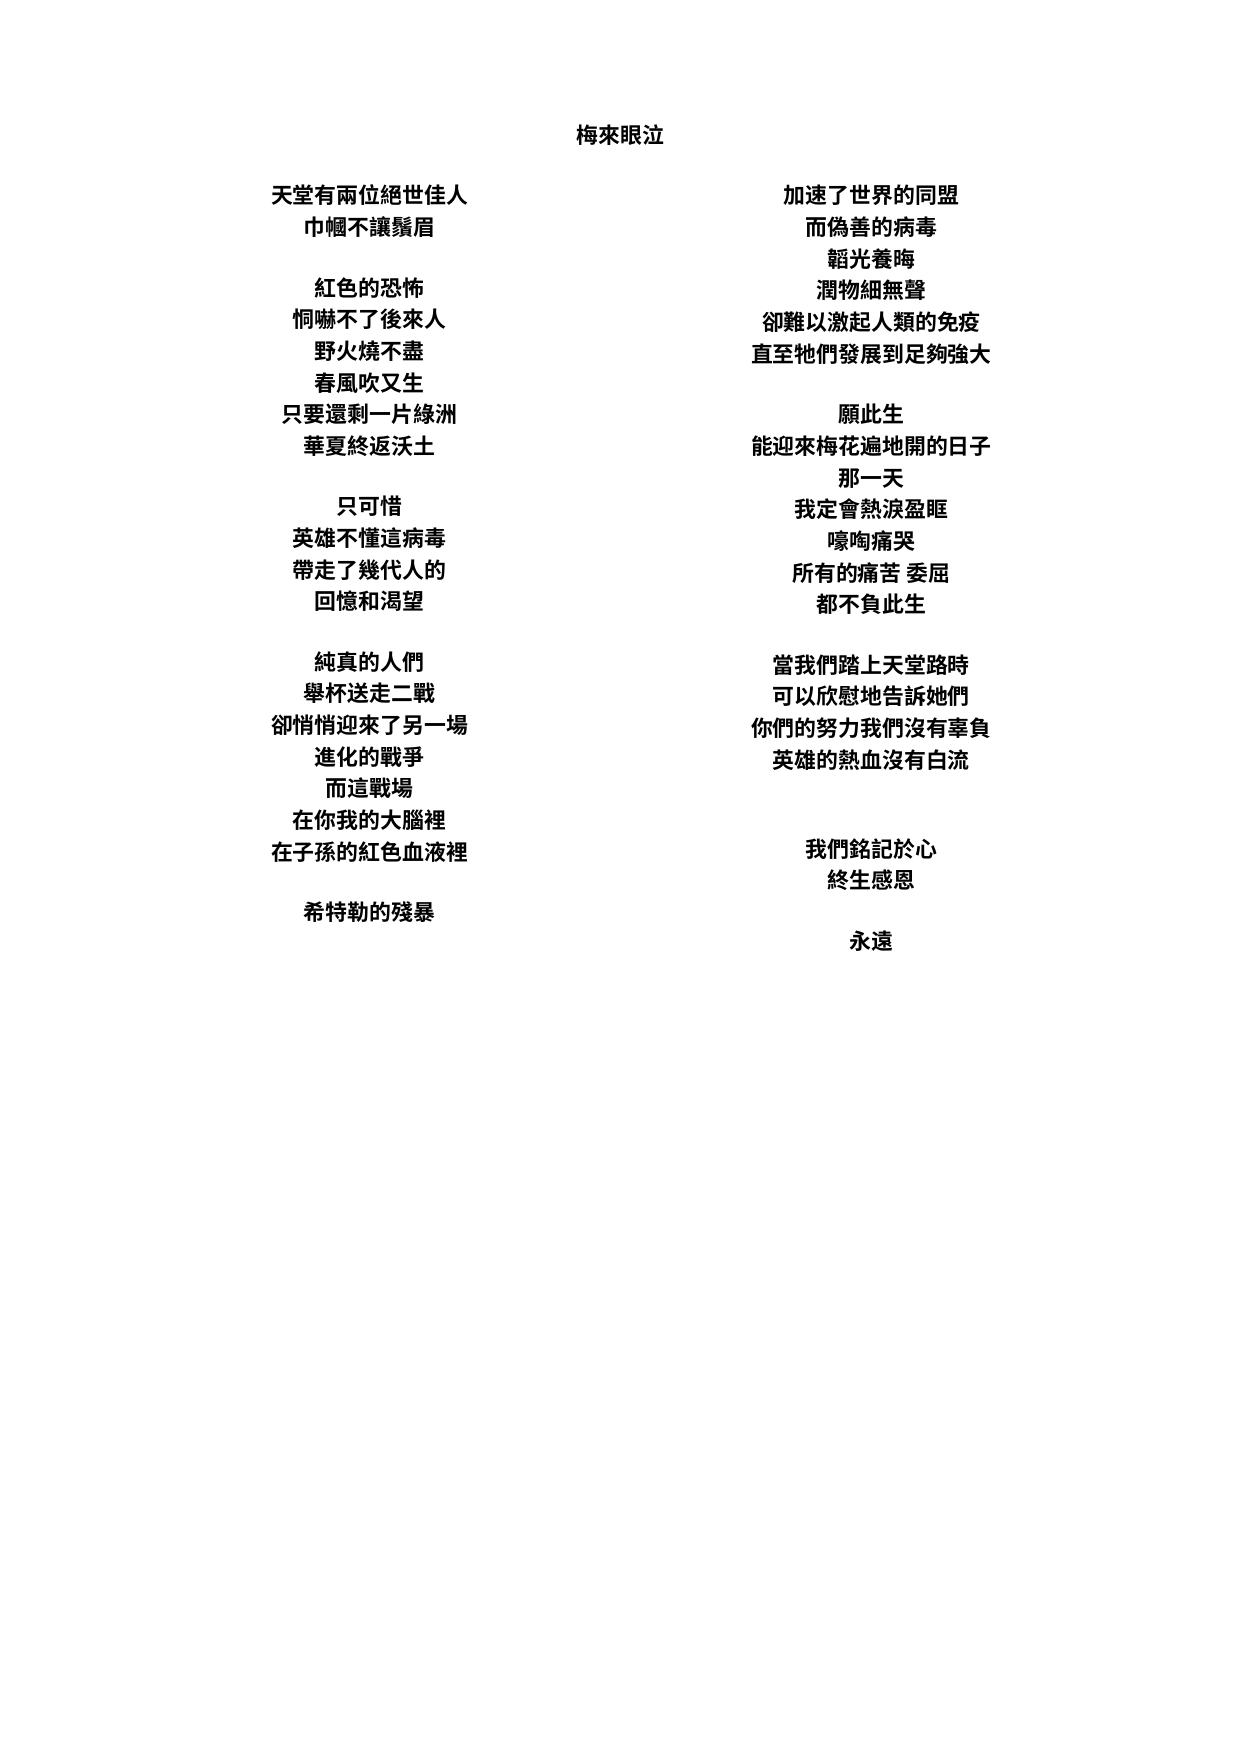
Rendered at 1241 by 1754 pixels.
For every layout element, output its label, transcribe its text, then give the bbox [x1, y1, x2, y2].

text 卻難以激起人類的免疫 [620, 305, 1122, 337]
text 願此生 [620, 397, 1122, 429]
text 恫嚇不了後來人 [118, 302, 620, 334]
text 英雄不懂這病毒 [118, 521, 620, 553]
text 在子孫的紅色血液裡 [118, 835, 620, 866]
text 卻悄悄迎來了另一場 [118, 708, 620, 740]
text 潤物細無聲 [620, 273, 1122, 305]
text 嚎啕痛哭 [620, 524, 1122, 556]
text 那一天 [620, 461, 1122, 492]
text 紅色的恐怖 [118, 271, 620, 302]
text 春風吹又生 [118, 366, 620, 397]
text 巾幗不讓鬚眉 [118, 210, 620, 242]
text 永遠 [620, 924, 1122, 956]
text 加速了世界的同盟 [620, 178, 1122, 210]
text 而偽善的病毒 [620, 210, 1122, 242]
text 野火燒不盡 [118, 334, 620, 366]
text 進化的戰爭 [118, 740, 620, 771]
text 舉杯送走二戰 [118, 676, 620, 708]
text 帶走了幾代人的 [118, 553, 620, 584]
text 英雄的熱血沒有白流 [620, 743, 1122, 774]
text 天堂有兩位絕世佳人 [118, 178, 620, 210]
text 華夏終返沃土 [118, 429, 620, 461]
text 可以欣慰地告訴她們 [620, 679, 1122, 711]
text 韜光養晦 [620, 242, 1122, 273]
text 梅來眼泣 [118, 118, 1122, 150]
text 而這戰場 [118, 771, 620, 803]
text 所有的痛苦 委屈 [620, 556, 1122, 587]
text 都不負此生 [620, 587, 1122, 619]
text 純真的人們 [118, 645, 620, 676]
text 只要還剩一片綠洲 [118, 397, 620, 429]
text 我們銘記於心 [620, 832, 1122, 863]
text 在你我的大腦裡 [118, 803, 620, 835]
text 希特勒的殘暴 [118, 895, 620, 927]
text 你們的努力我們沒有辜負 [620, 711, 1122, 743]
text 當我們踏上天堂路時 [620, 648, 1122, 679]
text 直至牠們發展到足夠強大 [620, 337, 1122, 368]
text 只可惜 [118, 489, 620, 521]
text 能迎來梅花遍地開的日子 [620, 429, 1122, 461]
text 終生感恩 [620, 863, 1122, 895]
text 我定會熱淚盈眶 [620, 492, 1122, 524]
text 回憶和渴望 [118, 584, 620, 616]
